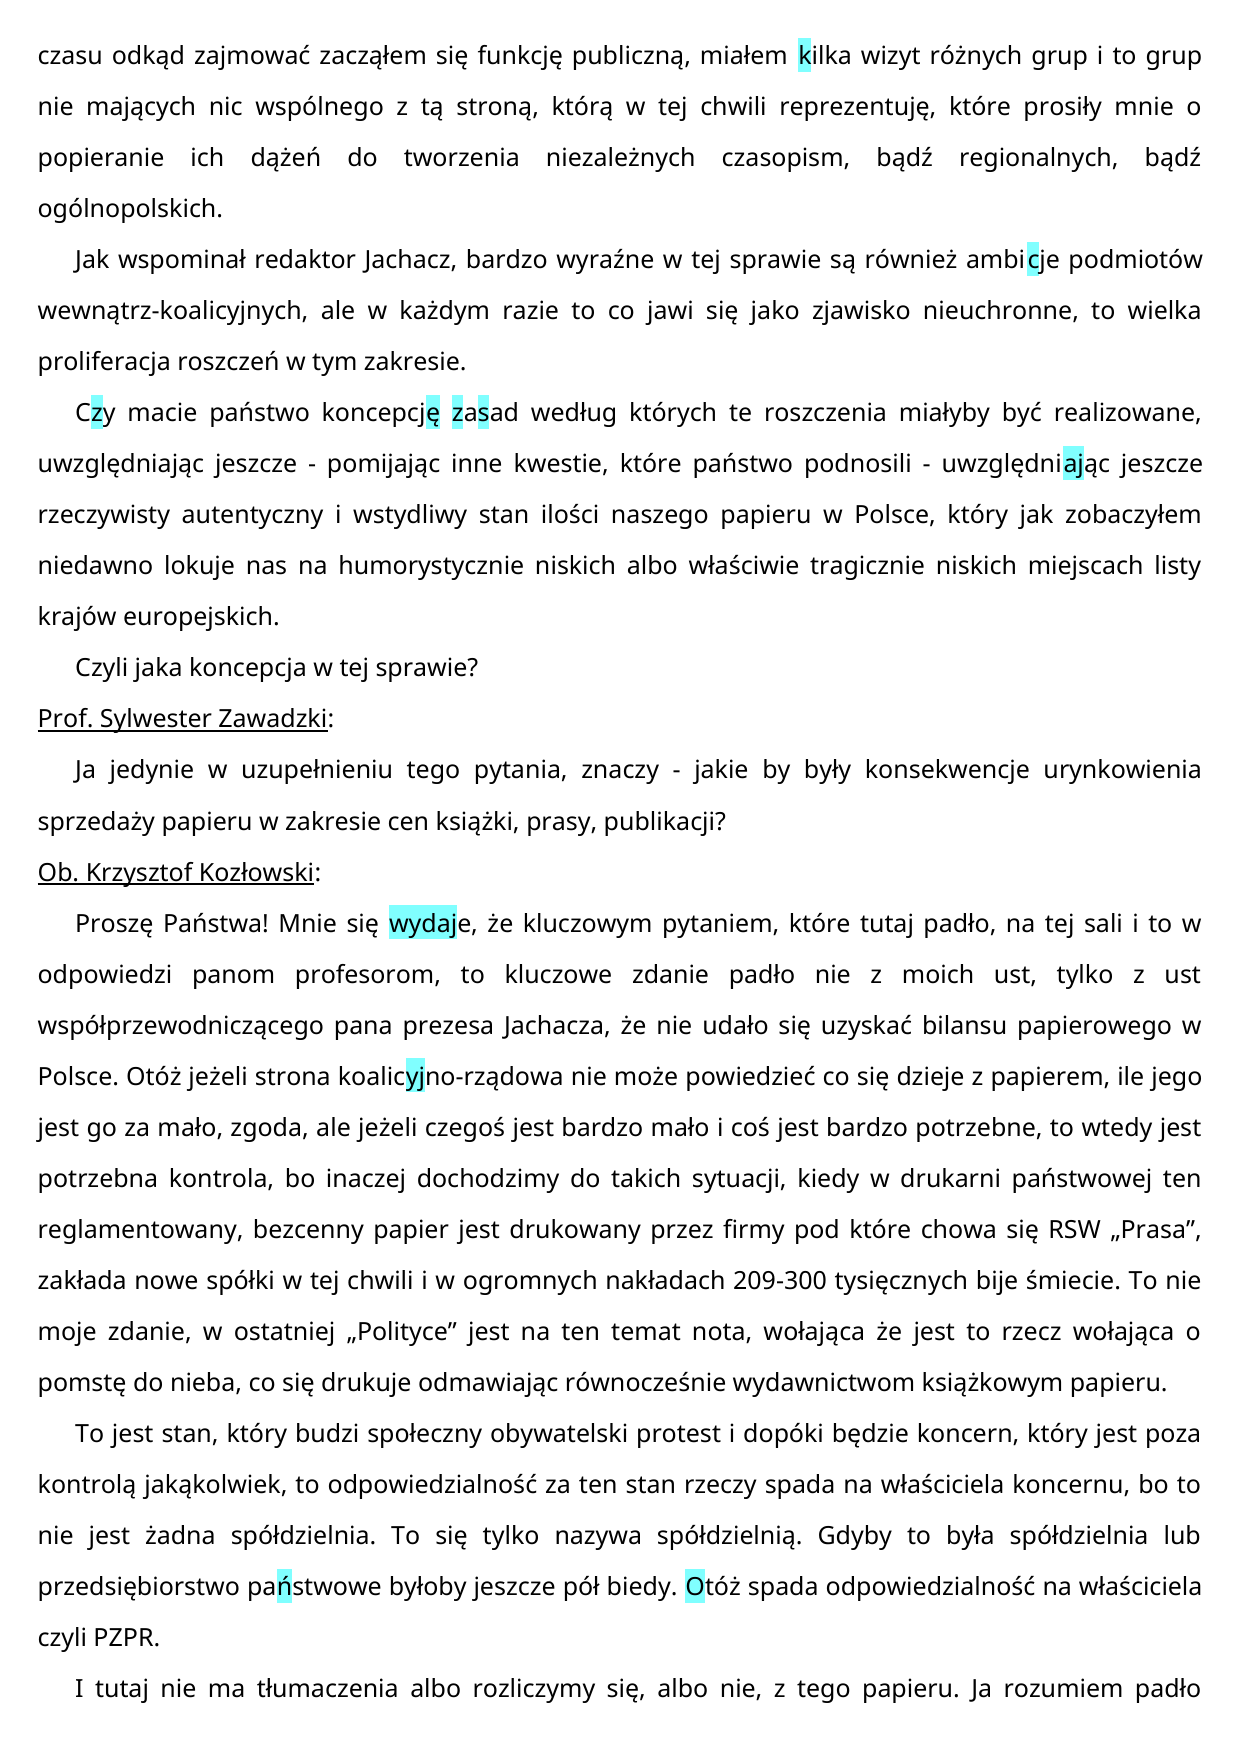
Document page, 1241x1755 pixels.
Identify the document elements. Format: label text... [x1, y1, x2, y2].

text Ob. Krzysztof Kozłowski: [37, 854, 1203, 888]
text Jak wspominał redaktor Jachacz, bardzo wyraźne w tej sprawie są również ambicje podmiotów wewnątrz-koalicyjnych, ale w każdym razie to co jawi się jako zjawisko nieuchronne, to wielka proliferacja roszczeń w tym zakresie. [37, 242, 1203, 378]
text Ja jedynie w uzupełnieniu tego pytania, znaczy - jakie by były konsekwencje urynkowienia sprzedaży papieru w zakresie cen książki, prasy, publikacji? [37, 752, 1203, 837]
text Czyli jaka koncepcja w tej sprawie? [37, 650, 1203, 684]
text Proszę Państwa! Mnie się wydaje, że kluczowym pytaniem, które tutaj padło, na tej sali i to w odpowiedzi panom profesorom, to kluczowe zdanie padło nie z moich ust, tylko z ust współprzewodniczącego pana prezesa Jachacza, że nie udało się uzyskać bilansu papierowego w Polsce. Otóż jeżeli strona koalicyjno-rządowa nie może powiedzieć co się dzieje z papierem, ile jego jest go za mało, zgoda, ale jeżeli czegoś jest bardzo mało i coś jest bardzo potrzebne, to wtedy jest potrzebna kontrola, bo inaczej dochodzimy do takich sytuacji, kiedy w drukarni państwowej ten reglamentowany, bezcenny papier jest drukowany przez firmy pod które chowa się RSW „Prasa”, zakłada nowe spółki w tej chwili i w ogromnych nakładach 209-300 tysięcznych bije śmiecie. To nie moje zdanie, w ostatniej „Polityce” jest na ten temat nota, wołająca że jest to rzecz wołająca o pomstę do nieba, co się drukuje odmawiając równocześnie wydawnictwom książkowym papieru. [37, 905, 1203, 1399]
text I tutaj nie ma tłumaczenia albo rozliczymy się, albo nie, z tego papieru. Ja rozumiem padło [37, 1671, 1203, 1705]
text To jest stan, który budzi społeczny obywatelski protest i dopóki będzie koncern, który jest poza kontrolą jakąkolwiek, to odpowiedzialność za ten stan rzeczy spada na właściciela koncernu, bo to nie jest żadna spółdzielnia. To się tylko nazywa spółdzielnią. Gdyby to była spółdzielnia lub przedsiębiorstwo państwowe byłoby jeszcze pół biedy. Otóż spada odpowiedzialność na właściciela czyli PZPR. [37, 1416, 1203, 1654]
text Czy macie państwo koncepcję zasad według których te roszczenia miałyby być realizowane, uwzględniając jeszcze - pomijając inne kwestie, które państwo podnosili - uwzględniając jeszcze rzeczywisty autentyczny i wstydliwy stan ilości naszego papieru w Polsce, który jak zobaczyłem niedawno lokuje nas na humorystycznie niskich albo właściwie tragicznie niskich miejscach listy krajów europejskich. [37, 395, 1203, 633]
text Prof. Sylwester Zawadzki: [37, 701, 1203, 735]
text czasu odkąd zajmować zacząłem się funkcję publiczną, miałem kilka wizyt różnych grup i to grup nie mających nic wspólnego z tą stroną, którą w tej chwili reprezentuję, które prosiły mnie o popieranie ich dążeń do tworzenia niezależnych czasopism, bądź regionalnych, bądź ogólnopolskich. [37, 37, 1203, 225]
